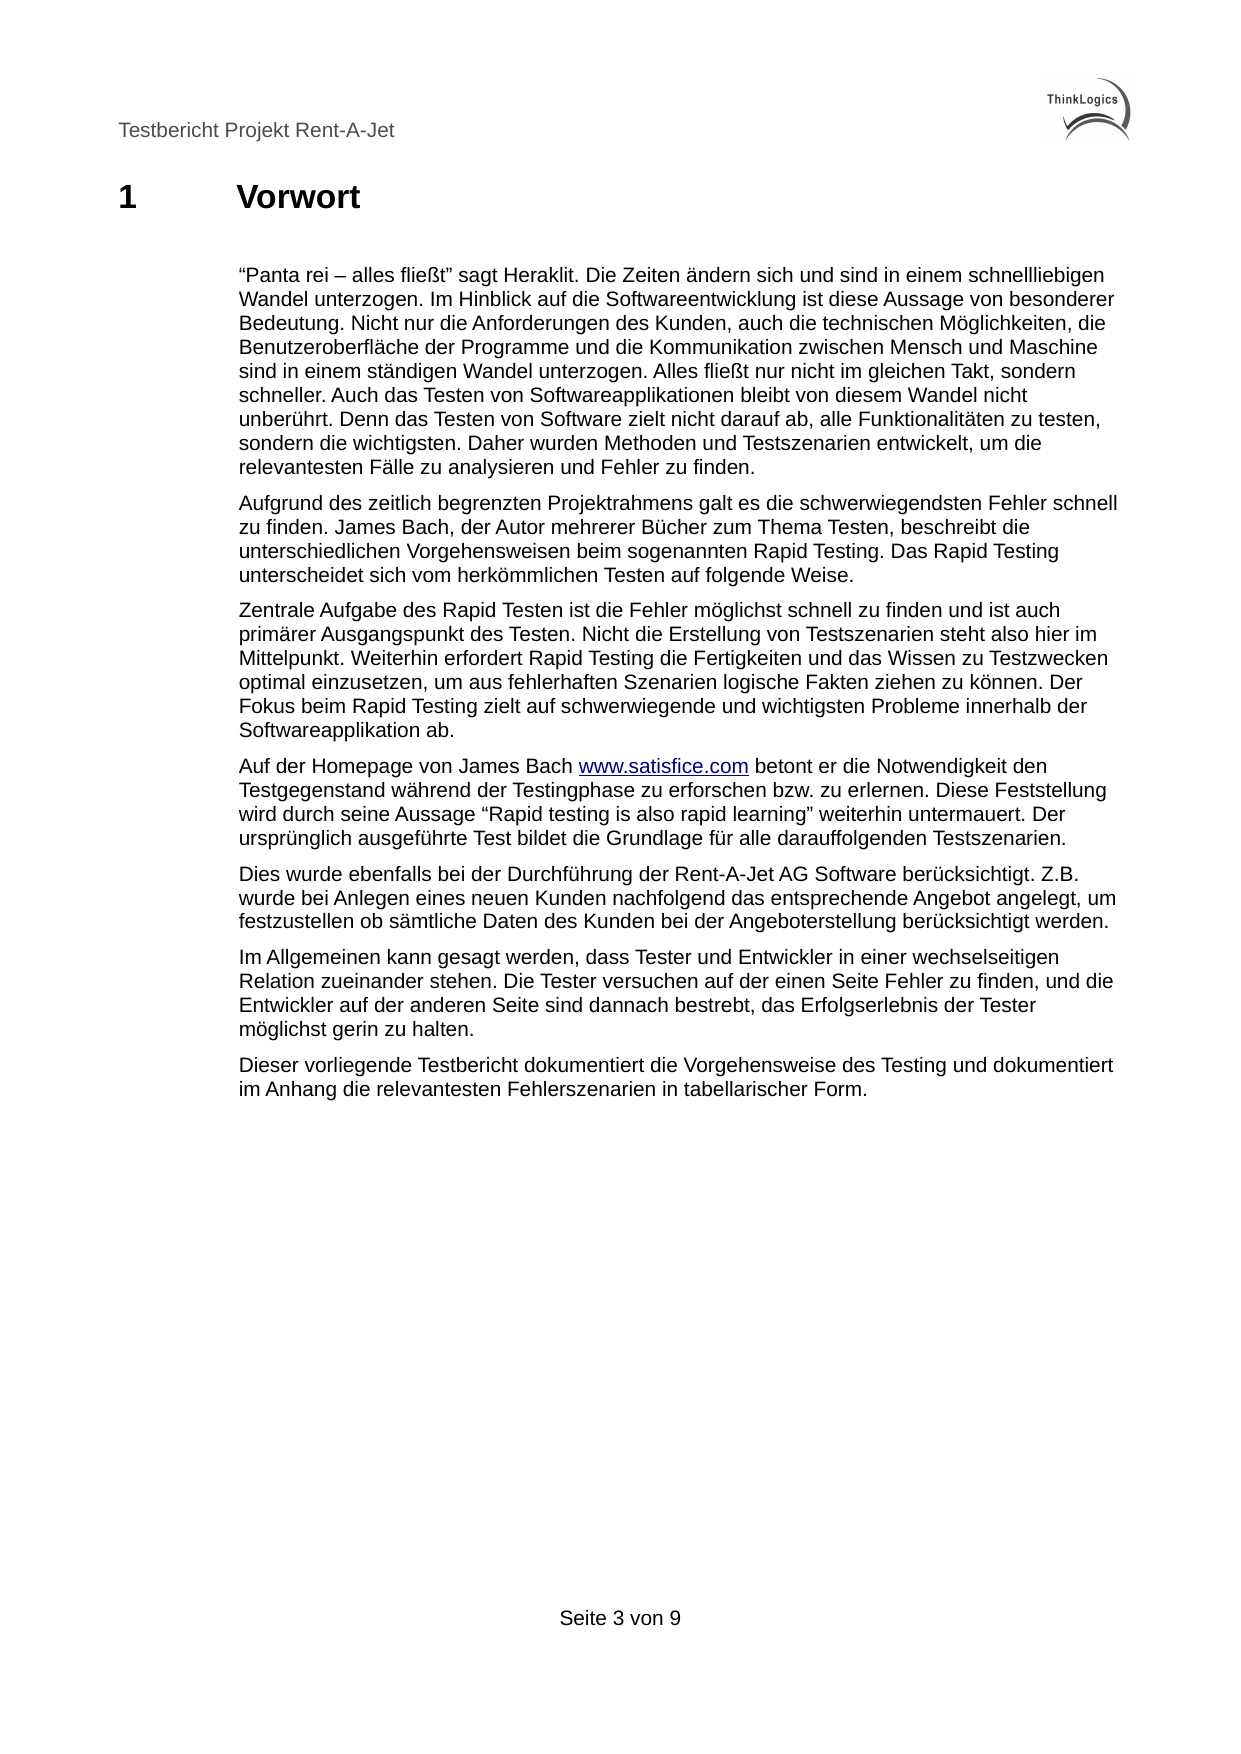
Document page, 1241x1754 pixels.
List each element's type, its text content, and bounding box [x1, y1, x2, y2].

text Auf der Homepage von James Bach www.satisfice.com betont er die Notwendigkeit den Testgegenstand während der Testingphase zu erforschen bzw. zu erlernen. Diese Feststellung wird durch seine Aussage “Rapid testing is also rapid learning” weiterhin untermauert. Der ursprünglich ausgeführte Test bildet die Grundlage für alle darauffolgenden Testszenarien. [238, 754, 1122, 849]
subtitle Vorwort [118, 177, 1122, 216]
text Aufgrund des zeitlich begrenzten Projektrahmens galt es die schwerwiegendsten Fehler schnell zu finden. James Bach, der Autor mehrerer Bücher zum Thema Testen, beschreibt die unterschiedlichen Vorgehensweisen beim sogenannten Rapid Testing. Das Rapid Testing unterscheidet sich vom herkömmlichen Testen auf folgende Weise. [238, 491, 1122, 586]
text Zentrale Aufgabe des Rapid Testen ist die Fehler möglichst schnell zu finden und ist auch primärer Ausgangspunkt des Testen. Nicht die Erstellung von Testszenarien steht also hier im Mittelpunkt. Weiterhin erfordert Rapid Testing die Fertigkeiten und das Wissen zu Testzwecken optimal einzusetzen, um aus fehlerhaften Szenarien logische Fakten ziehen zu können. Der Fokus beim Rapid Testing zielt auf schwerwiegende und wichtigsten Probleme innerhalb der Softwareapplikation ab. [238, 598, 1122, 742]
text Dieser vorliegende Testbericht dokumentiert die Vorgehensweise des Testing und dokumentiert im Anhang die relevantesten Fehlerszenarien in tabellarischer Form. [238, 1053, 1122, 1101]
text Im Allgemeinen kann gesagt werden, dass Tester und Entwickler in einer wechselseitigen Relation zueinander stehen. Die Tester versuchen auf der einen Seite Fehler zu finden, und die Entwickler auf der anderen Seite sind dannach bestrebt, das Erfolgserlebnis der Tester möglichst gerin zu halten. [238, 945, 1122, 1041]
text Dies wurde ebenfalls bei der Durchführung der Rent-A-Jet AG Software berücksichtigt. Z.B. wurde bei Anlegen eines neuen Kunden nachfolgend das entsprechende Angebot angelegt, um festzustellen ob sämtliche Daten des Kunden bei der Angeboterstellung berücksichtigt werden. [238, 861, 1122, 933]
text “Panta rei – alles fließt” sagt Heraklit. Die Zeiten ändern sich und sind in einem schnellliebigen Wandel unterzogen. Im Hinblick auf die Softwareentwicklung ist diese Aussage von besonderer Bedeutung. Nicht nur die Anforderungen des Kunden, auch die technischen Möglichkeiten, die Benutzeroberfläche der Programme und die Kommunikation zwischen Mensch und Maschine sind in einem ständigen Wandel unterzogen. Alles fließt nur nicht im gleichen Takt, sondern schneller. Auch das Testen von Softwareapplikationen bleibt von diesem Wandel nicht unberührt. Denn das Testen von Software zielt nicht darauf ab, alle Funktionalitäten zu testen, sondern die wichtigsten. Daher wurden Methoden und Testszenarien entwickelt, um die relevantesten Fälle zu analysieren und Fehler zu finden. [238, 263, 1122, 479]
